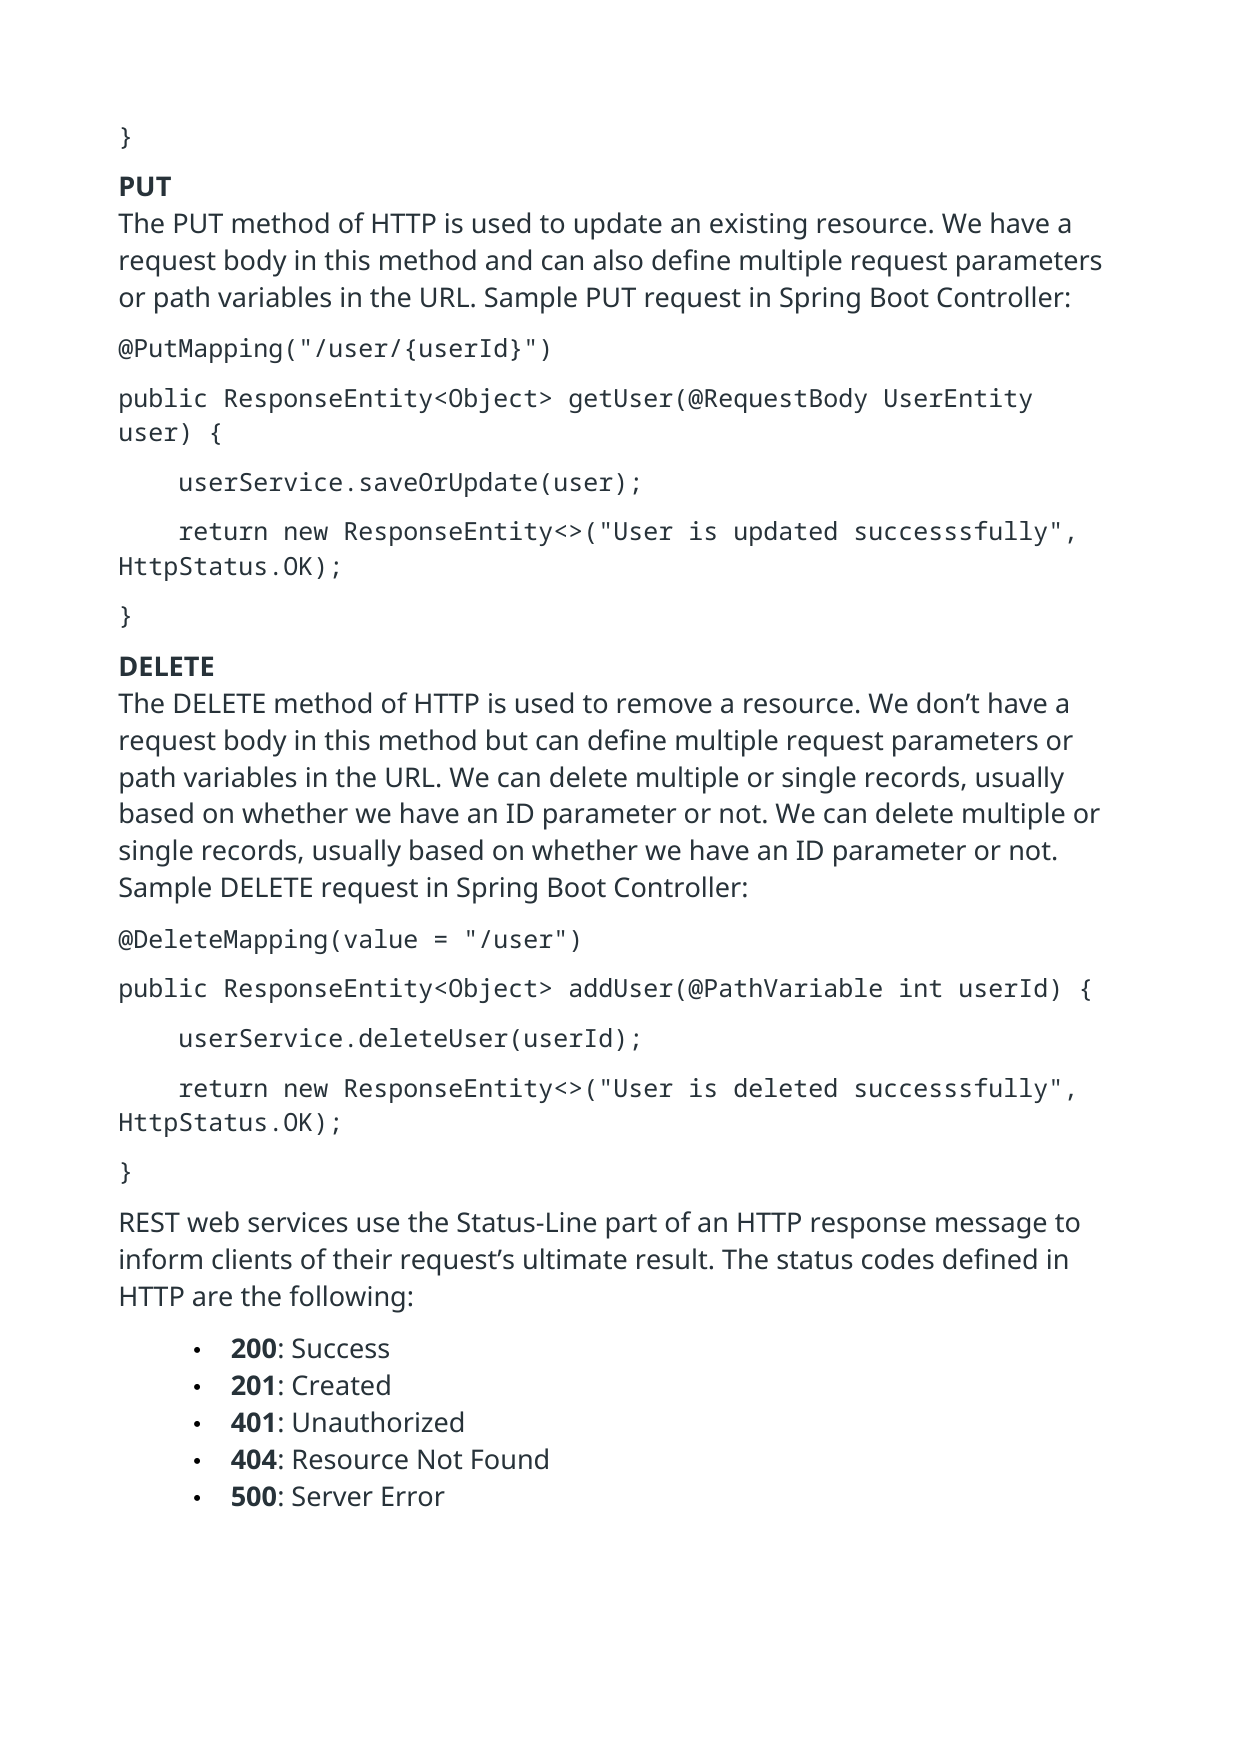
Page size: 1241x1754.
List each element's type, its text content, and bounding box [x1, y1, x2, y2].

text The DELETE method of HTTP is used to remove a resource. We don’t have a request body in this method but can define multiple request parameters or path variables in the URL. We can delete multiple or single records, usually based on whether we have an ID parameter or not. We can delete multiple or single records, usually based on whether we have an ID parameter or not. Sample DELETE request in Spring Boot Controller: [118, 684, 1122, 906]
text public ResponseEntity<Object> getUser(@RequestBody UserEntity user) { [118, 381, 1122, 449]
text public ResponseEntity<Object> addUser(@PathVariable int userId) { [118, 971, 1122, 1005]
text REST web services use the Status-Line part of an HTTP response message to inform clients of their request’s ultimate result. The status codes defined in HTTP are the following: [118, 1204, 1122, 1314]
list 500: Server Error [193, 1477, 1122, 1514]
text The PUT method of HTTP is used to update an existing resource. We have a request body in this method and can also define multiple request parameters or path variables in the URL. Sample PUT request in Spring Boot Controller: [118, 205, 1122, 315]
text @DeleteMapping(value = "/user") [118, 921, 1122, 955]
text PUT [118, 168, 1122, 205]
text userService.saveOrUpdate(user); [118, 464, 1122, 498]
text } [118, 118, 1122, 152]
list 404: Resource Not Found [193, 1441, 1122, 1477]
text DELETE [118, 647, 1122, 684]
text } [118, 1154, 1122, 1188]
text userService.deleteUser(userId); [118, 1021, 1122, 1055]
list 201: Created [193, 1367, 1122, 1404]
text return new ResponseEntity<>("User is updated successsfully", HttpStatus.OK); [118, 514, 1122, 582]
list 200: Success [193, 1330, 1122, 1367]
text } [118, 598, 1122, 632]
text return new ResponseEntity<>("User is deleted successsfully", HttpStatus.OK); [118, 1070, 1122, 1138]
list 401: Unauthorized [193, 1404, 1122, 1441]
text @PutMapping("/user/{userId}") [118, 331, 1122, 365]
